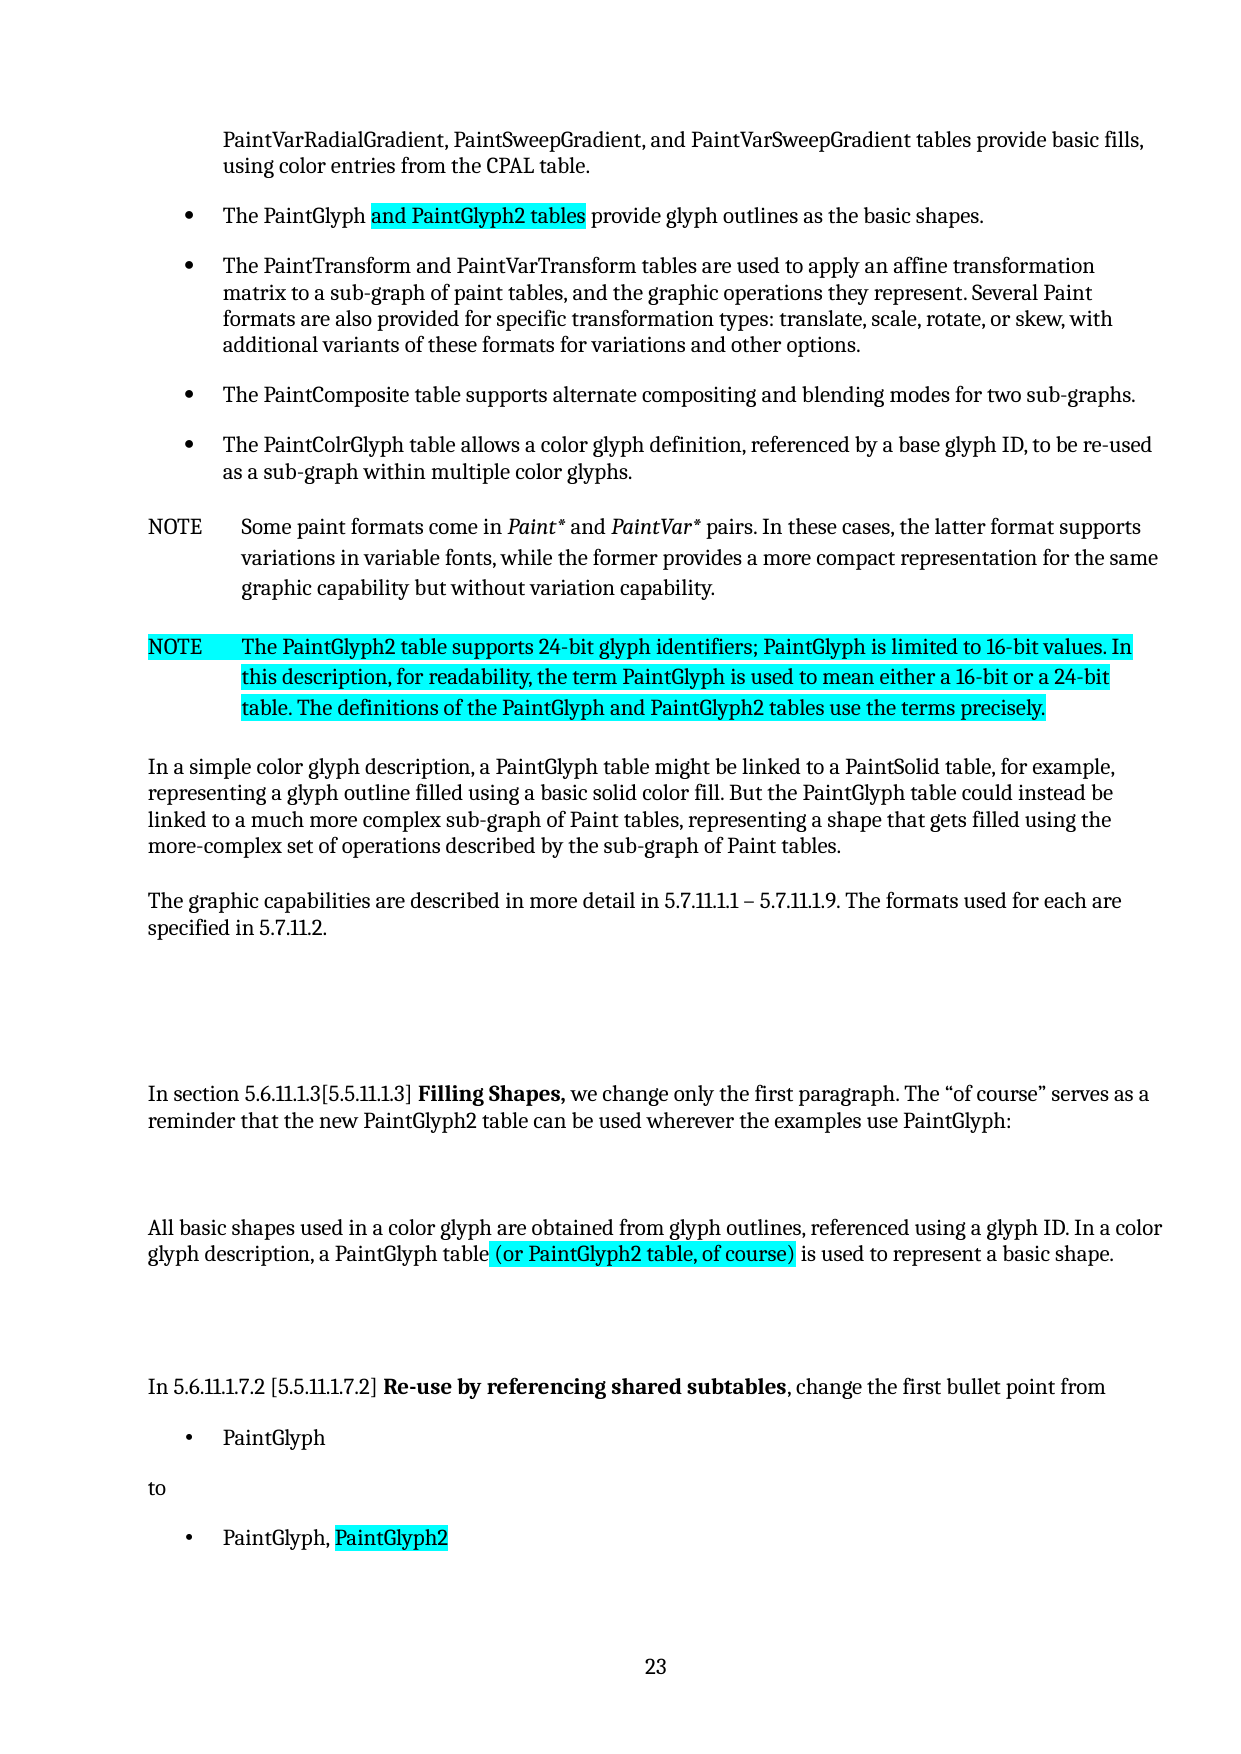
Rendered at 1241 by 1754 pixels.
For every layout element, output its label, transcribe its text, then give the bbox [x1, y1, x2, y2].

list PaintGlyph [185, 1425, 1163, 1451]
text In a simple color glyph description, a PaintGlyph table might be linked to a PaintSolid table, for example, representing a glyph outline filled using a basic solid color fill. But the PaintGlyph table could instead be linked to a much more complex sub-graph of Paint tables, representing a shape that gets filled using the more-complex set of operations described by the sub-graph of Paint tables. [148, 754, 1163, 859]
text In 5.6.11.1.7.2 [5.5.11.1.7.2] Re-use by referencing shared subtables, change the first bullet point from [148, 1374, 1163, 1400]
text All basic shapes used in a color glyph are obtained from glyph outlines, referenced using a glyph ID. In a color glyph description, a PaintGlyph table (or PaintGlyph2 table, of course) is used to represent a basic shape. [148, 1214, 1163, 1267]
list The PaintGlyph and PaintGlyph2 tables provide glyph outlines as the basic shapes. [185, 203, 1163, 229]
list PaintGlyph, PaintGlyph2 [185, 1525, 1163, 1551]
list The PaintTransform and PaintVarTransform tables are used to apply an affine transformation matrix to a sub-graph of paint tables, and the graphic operations they represent. Several Paint formats are also provided for specific transformation types: translate, scale, rotate, or skew, with additional variants of these formats for variations and other options. [185, 253, 1163, 358]
list The PaintColrGlyph table allows a color glyph definition, referenced by a base glyph ID, to be re-used as a sub-graph within multiple color glyphs. [185, 432, 1163, 485]
list PaintVarRadialGradient, PaintSweepGradient, and PaintVarSweepGradient tables provide basic fills, using color entries from the CPAL table. [185, 127, 1163, 179]
text NOTE The PaintGlyph2 table supports 24-bit glyph identifiers; PaintGlyph is limited to 16-bit values. In this description, for readability, the term PaintGlyph is used to mean either a 16-bit or a 24-bit table. The definitions of the PaintGlyph and PaintGlyph2 tables use the terms precisely. [148, 634, 1163, 721]
text In section 5.6.11.1.3[5.5.11.1.3] Filling Shapes, we change only the first paragraph. The “of course” serves as a reminder that the new PaintGlyph2 table can be used wherever the examples use PaintGlyph: [148, 1081, 1163, 1134]
list The PaintComposite table supports alternate compositing and blending modes for two sub-graphs. [185, 382, 1163, 408]
list to [148, 1475, 1163, 1501]
text NOTE Some paint formats come in Paint* and PaintVar* pairs. In these cases, the latter format supports variations in variable fonts, while the former provides a more compact representation for the same graphic capability but without variation capability. [148, 514, 1163, 601]
text The graphic capabilities are described in more detail in 5.7.11.1.1 – 5.7.11.1.9. The formats used for each are specified in 5.7.11.2. [148, 888, 1163, 941]
